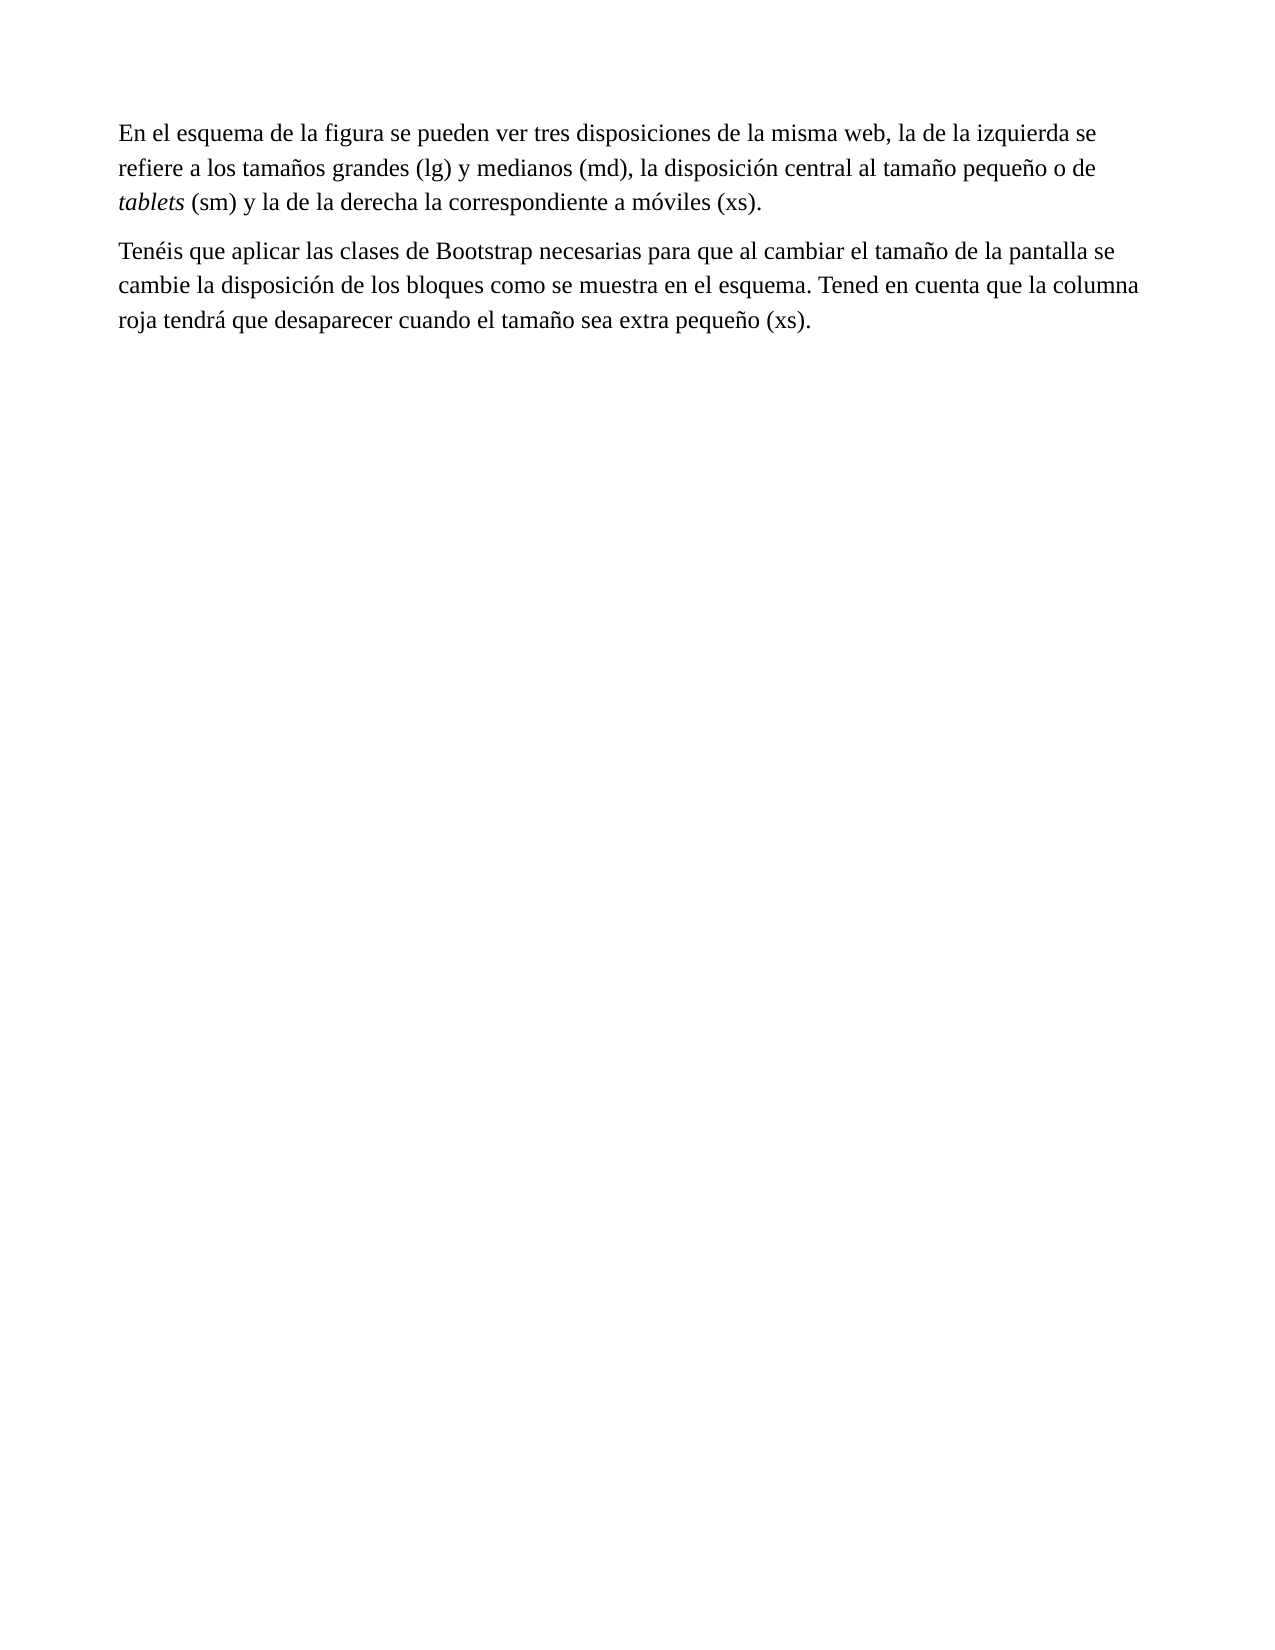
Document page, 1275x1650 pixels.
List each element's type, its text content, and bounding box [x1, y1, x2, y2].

text Tenéis que aplicar las clases de Bootstrap necesarias para que al cambiar el tamaño de la pantalla se cambie la disposición de los bloques como se muestra en el esquema. Tened en cuenta que la columna roja tendrá que desaparecer cuando el tamaño sea extra pequeño (xs). [118, 236, 1157, 334]
text En el esquema de la figura se pueden ver tres disposiciones de la misma web, la de la izquierda se refiere a los tamaños grandes (lg) y medianos (md), la disposición central al tamaño pequeño o de tablets (sm) y la de la derecha la correspondiente a móviles (xs). [118, 118, 1157, 216]
